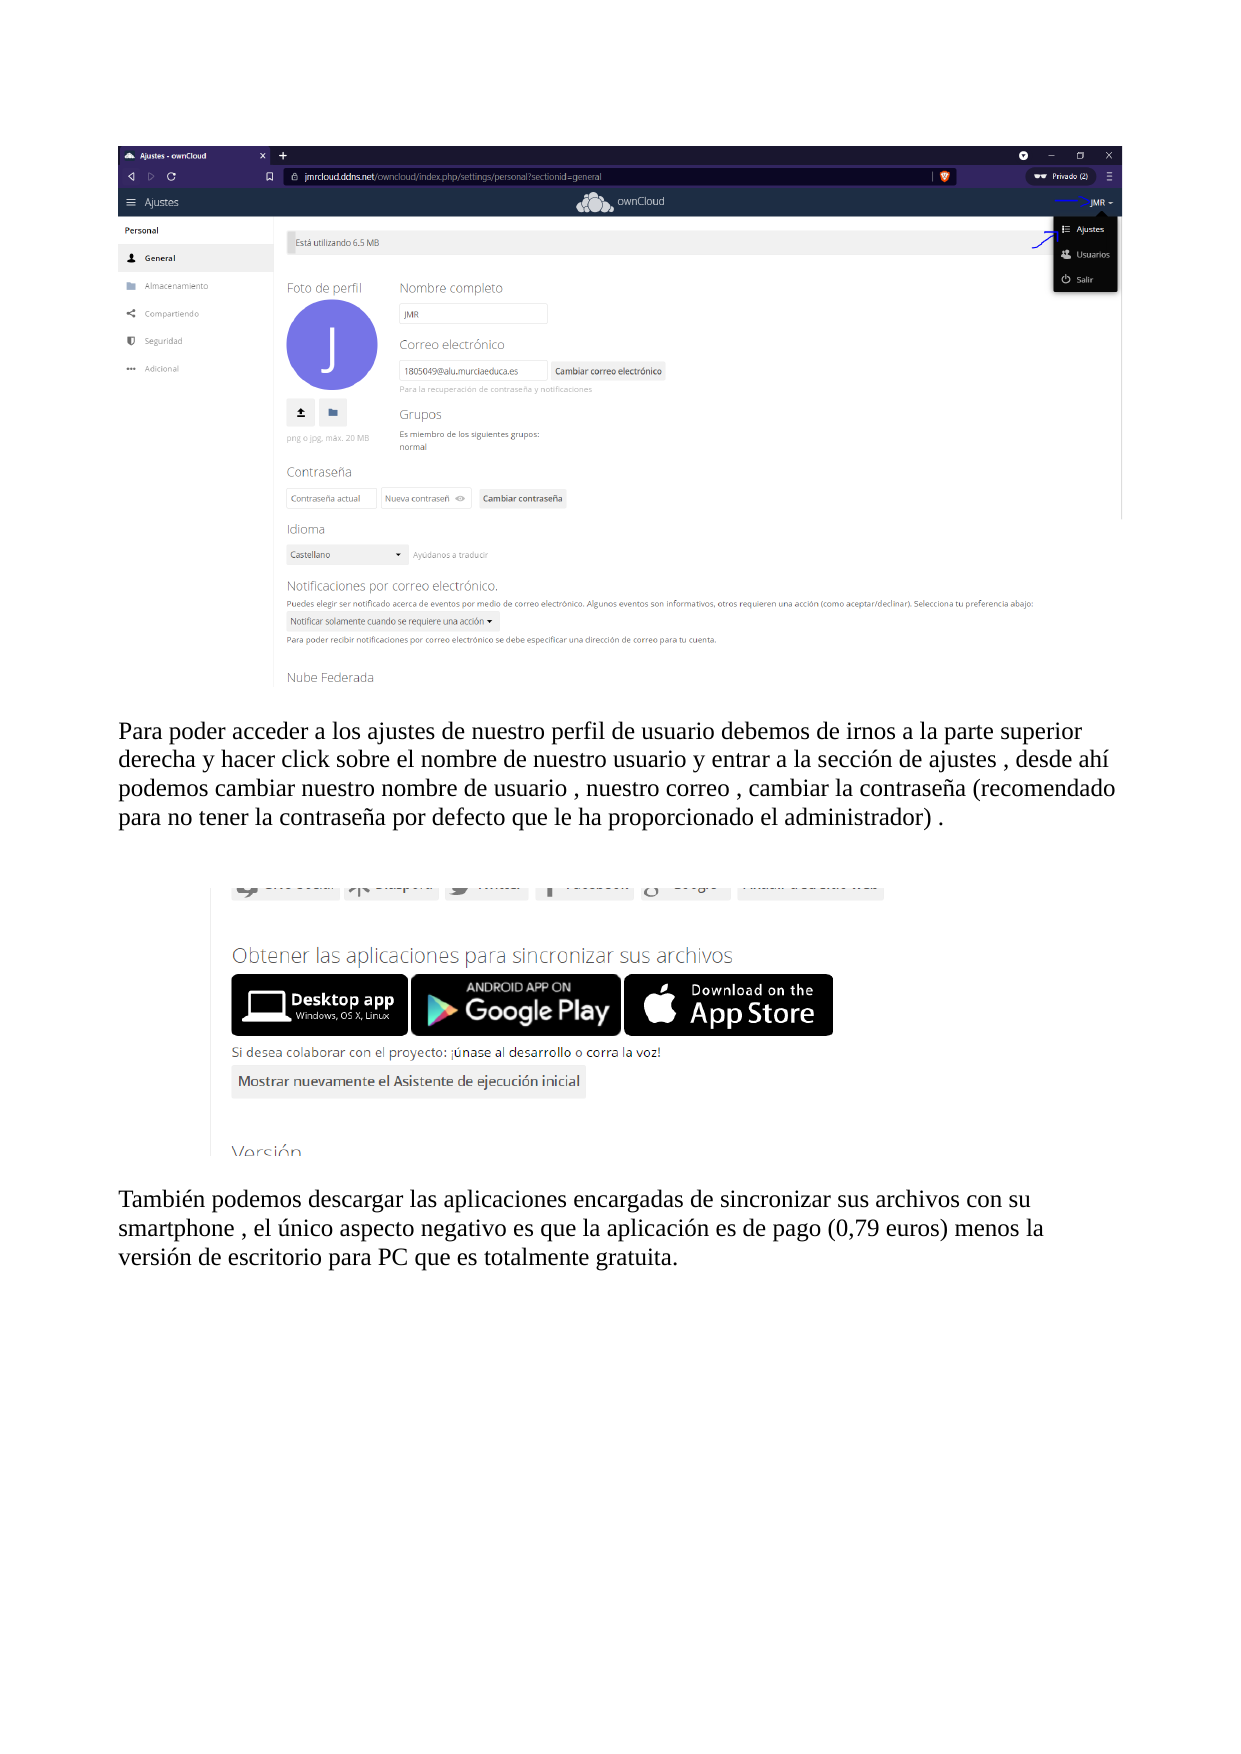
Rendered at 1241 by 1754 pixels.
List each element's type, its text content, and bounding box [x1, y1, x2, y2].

picture [118, 888, 1123, 1156]
picture [118, 146, 1123, 687]
text Para poder acceder a los ajustes de nuestro perfil de usuario debemos de irnos a la parte superior derecha y hacer click sobre el nombre de nuestro usuario y entrar a la sección de ajustes , desde ahí podemos cambiar nuestro nombre de usuario , nuestro correo , cambiar la contraseña (recomendado para no tener la contraseña por defecto que le ha proporcionado el administrador) . [118, 716, 1122, 831]
text También podemos descargar las aplicaciones encargadas de sincronizar sus archivos con su smartphone , el único aspecto negativo es que la aplicación es de pago (0,79 euros) menos la versión de escritorio para PC que es totalmente gratuita. [118, 1184, 1122, 1271]
